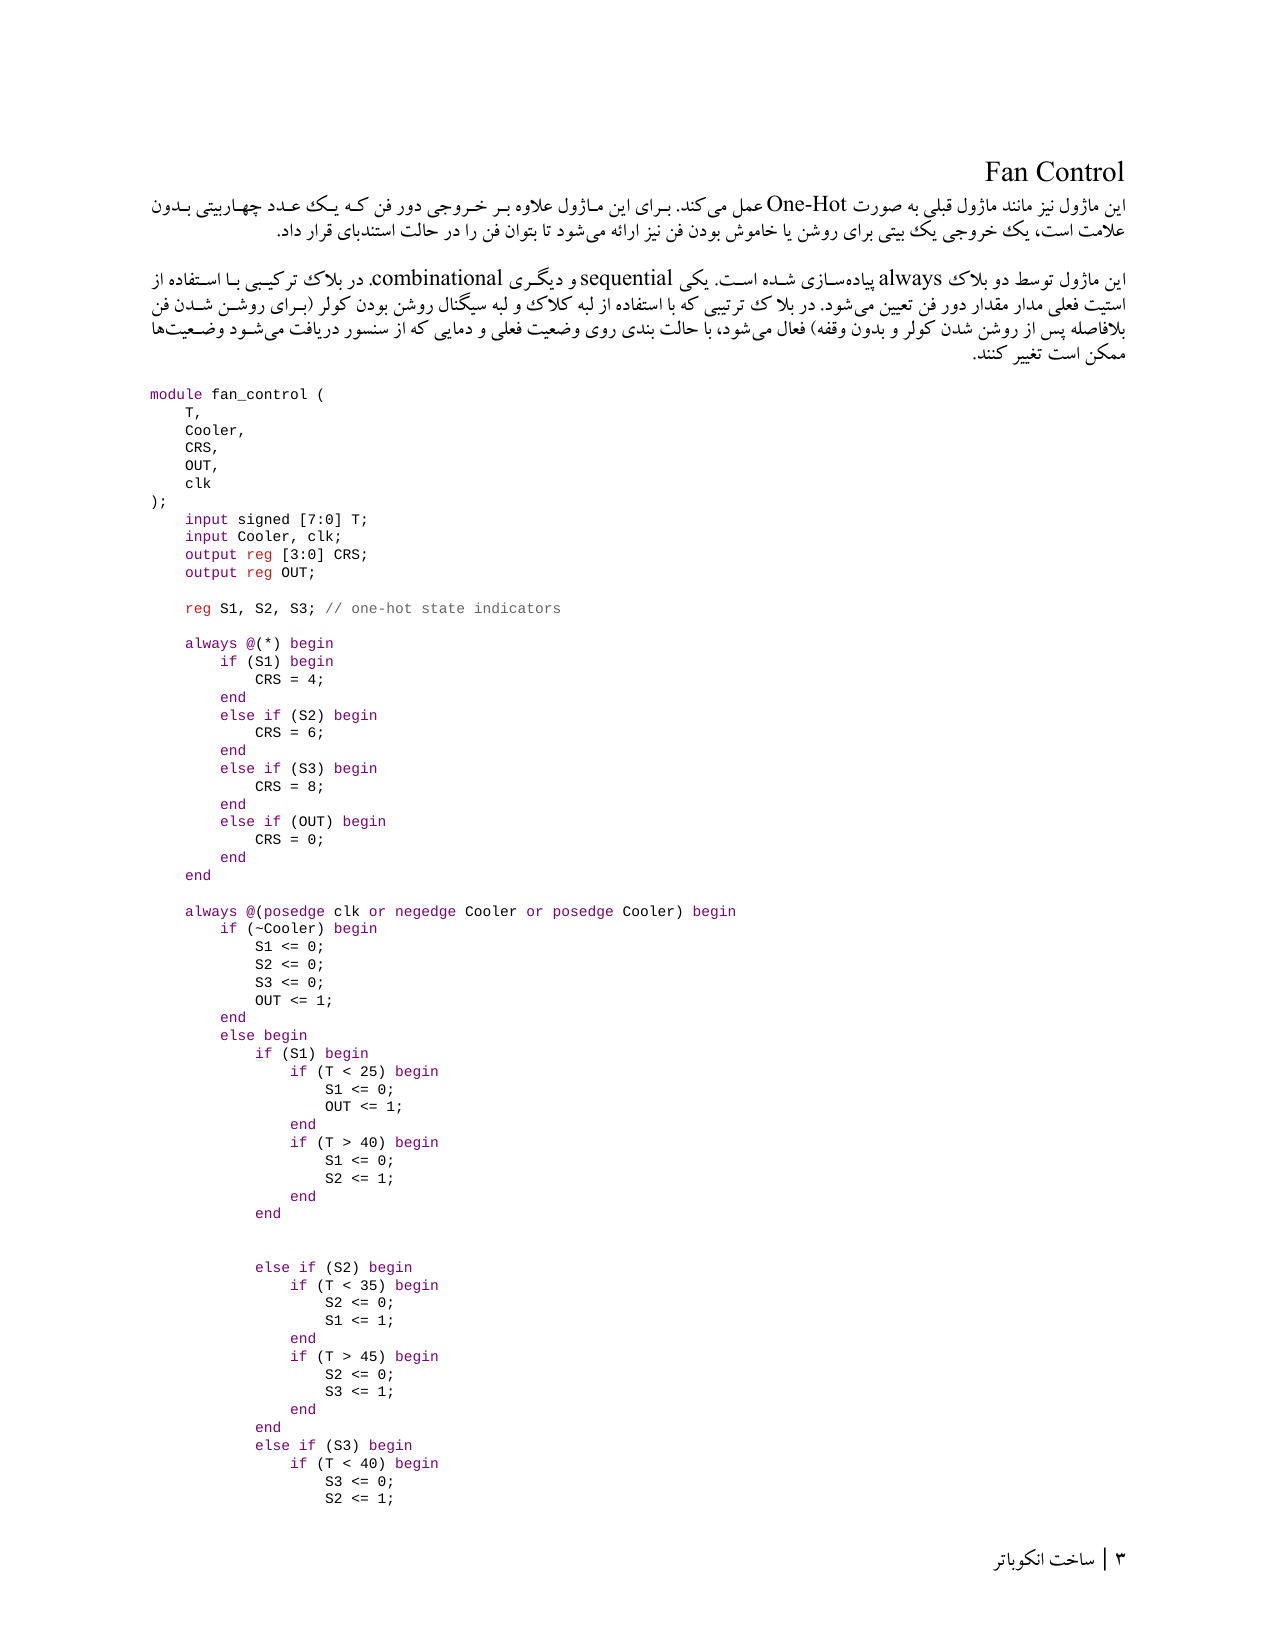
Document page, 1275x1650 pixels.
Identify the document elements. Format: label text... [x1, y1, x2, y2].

text CRS = 6; [150, 726, 1125, 742]
text else if (S3) begin [150, 1438, 1125, 1455]
text else begin [150, 1028, 1125, 1045]
text OUT <= 1; [150, 1100, 1125, 1116]
text T, [150, 405, 1125, 422]
text S2 <= 1; [150, 1171, 1125, 1187]
text end [150, 868, 1125, 885]
text else if (OUT) begin [150, 815, 1125, 831]
text else if (S2) begin [150, 1260, 1125, 1277]
text end [150, 1402, 1125, 1419]
text S1 <= 1; [150, 1313, 1125, 1330]
text if (T > 40) begin [150, 1135, 1125, 1152]
text if (~Cooler) begin [150, 922, 1125, 938]
text S1 <= 0; [150, 1082, 1125, 1098]
text S2 <= 0; [150, 1367, 1125, 1383]
text CRS = 0; [150, 832, 1125, 849]
text reg S1, S2, S3; // one-hot state indicators [150, 601, 1125, 617]
text Cooler, [150, 423, 1125, 439]
text end [150, 1117, 1125, 1134]
text clk [150, 476, 1125, 493]
text این ماژول نیز مانند ماژول قبلی به صورت One-Hot عمل می‌کند. برای این ماژول علاوه بر خروجی دور فن که یک عدد چهاربیتی بدون علامت است، یک خروجی یک بیتی برای روشن یا خاموش بودن فن نیز ارائه می‌شود تا بتوان فن را در حالت استندبای قرار داد. [150, 190, 1125, 246]
text if (T < 25) begin [150, 1064, 1125, 1081]
text if (T < 35) begin [150, 1278, 1125, 1294]
text if (T < 40) begin [150, 1456, 1125, 1472]
text end [150, 690, 1125, 707]
text end [150, 797, 1125, 813]
text module fan_control ( [150, 387, 1125, 404]
text ); [150, 494, 1125, 511]
text input signed [7:0] T; [150, 512, 1125, 528]
text این ماژول توسط دو بلاک always پیاده‌سازی شده است. یکی sequential و دیگری combinational. در بلاک ترکیبی با استفاده از استیت فعلی مدار مقدار دور فن تعیین می‌شود. در بلا ک ترتیبی که با استفاده از لبه کلاک و لبه سیگنال روشن بودن کولر (برای روشن شدن فن بلافاصله پس از روشن شدن کولر و بدون وقفه) فعال می‌شود، با حالت بندی روی وضعیت فعلی و دمایی که از سنسور دریافت می‌شود وضعیت‌ها ممکن است تغییر کنند. [150, 264, 1125, 369]
text always @(*) begin [150, 637, 1125, 653]
text S1 <= 0; [150, 1153, 1125, 1170]
text end [150, 1331, 1125, 1348]
text OUT <= 1; [150, 993, 1125, 1009]
text if (S1) begin [150, 654, 1125, 671]
text end [150, 1189, 1125, 1205]
text else if (S2) begin [150, 708, 1125, 724]
text if (T > 45) begin [150, 1349, 1125, 1366]
text output reg OUT; [150, 565, 1125, 582]
text if (S1) begin [150, 1046, 1125, 1063]
subtitle Fan Control [150, 154, 1125, 188]
text end [150, 1207, 1125, 1223]
text S2 <= 0; [150, 957, 1125, 974]
text output reg [3:0] CRS; [150, 547, 1125, 564]
text CRS = 8; [150, 779, 1125, 796]
text S2 <= 1; [150, 1492, 1125, 1508]
text CRS = 4; [150, 672, 1125, 689]
text input Cooler, clk; [150, 530, 1125, 546]
text end [150, 1011, 1125, 1027]
text end [150, 850, 1125, 867]
text CRS, [150, 441, 1125, 457]
text S1 <= 0; [150, 939, 1125, 956]
text S2 <= 0; [150, 1296, 1125, 1312]
text end [150, 743, 1125, 760]
text S3 <= 0; [150, 975, 1125, 992]
text always @(posedge clk or negedge Cooler or posedge Cooler) begin [150, 904, 1125, 920]
text else if (S3) begin [150, 761, 1125, 778]
text S3 <= 1; [150, 1385, 1125, 1401]
text S3 <= 0; [150, 1474, 1125, 1490]
text end [150, 1420, 1125, 1437]
text OUT, [150, 458, 1125, 475]
